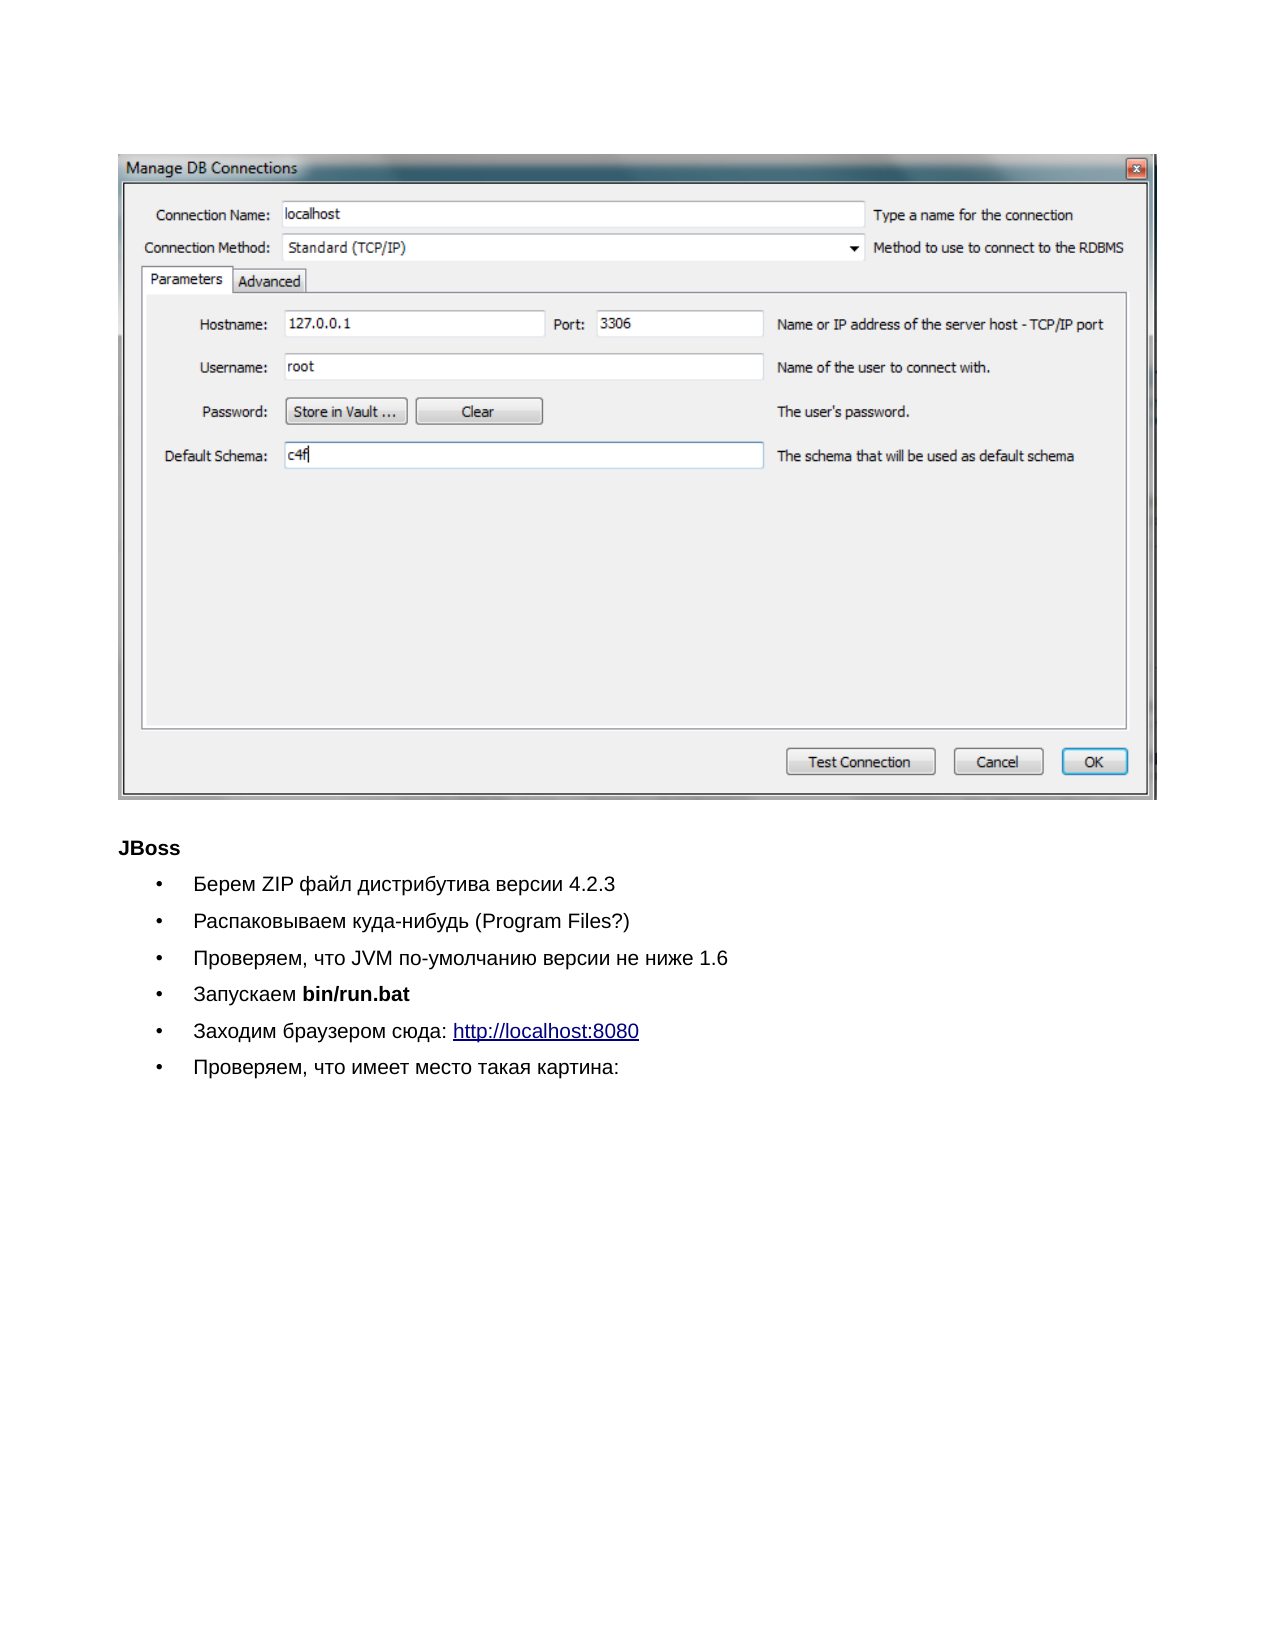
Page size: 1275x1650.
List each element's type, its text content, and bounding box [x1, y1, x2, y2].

list Запускаем bin/run.bat [156, 982, 1157, 1006]
list Проверяем, что JVM по-умолчанию версии не ниже 1.6 [156, 945, 1157, 969]
list Заходим браузером сюда: http://localhost:8080 [156, 1018, 1157, 1043]
list Распаковываем куда-нибудь (Program Files?) [156, 909, 1157, 933]
text JBoss [118, 836, 1157, 860]
list Берем ZIP файл дистрибутива версии 4.2.3 [156, 872, 1157, 896]
picture [118, 154, 1157, 800]
list Проверяем, что имеет место такая картина: [156, 1055, 1157, 1079]
